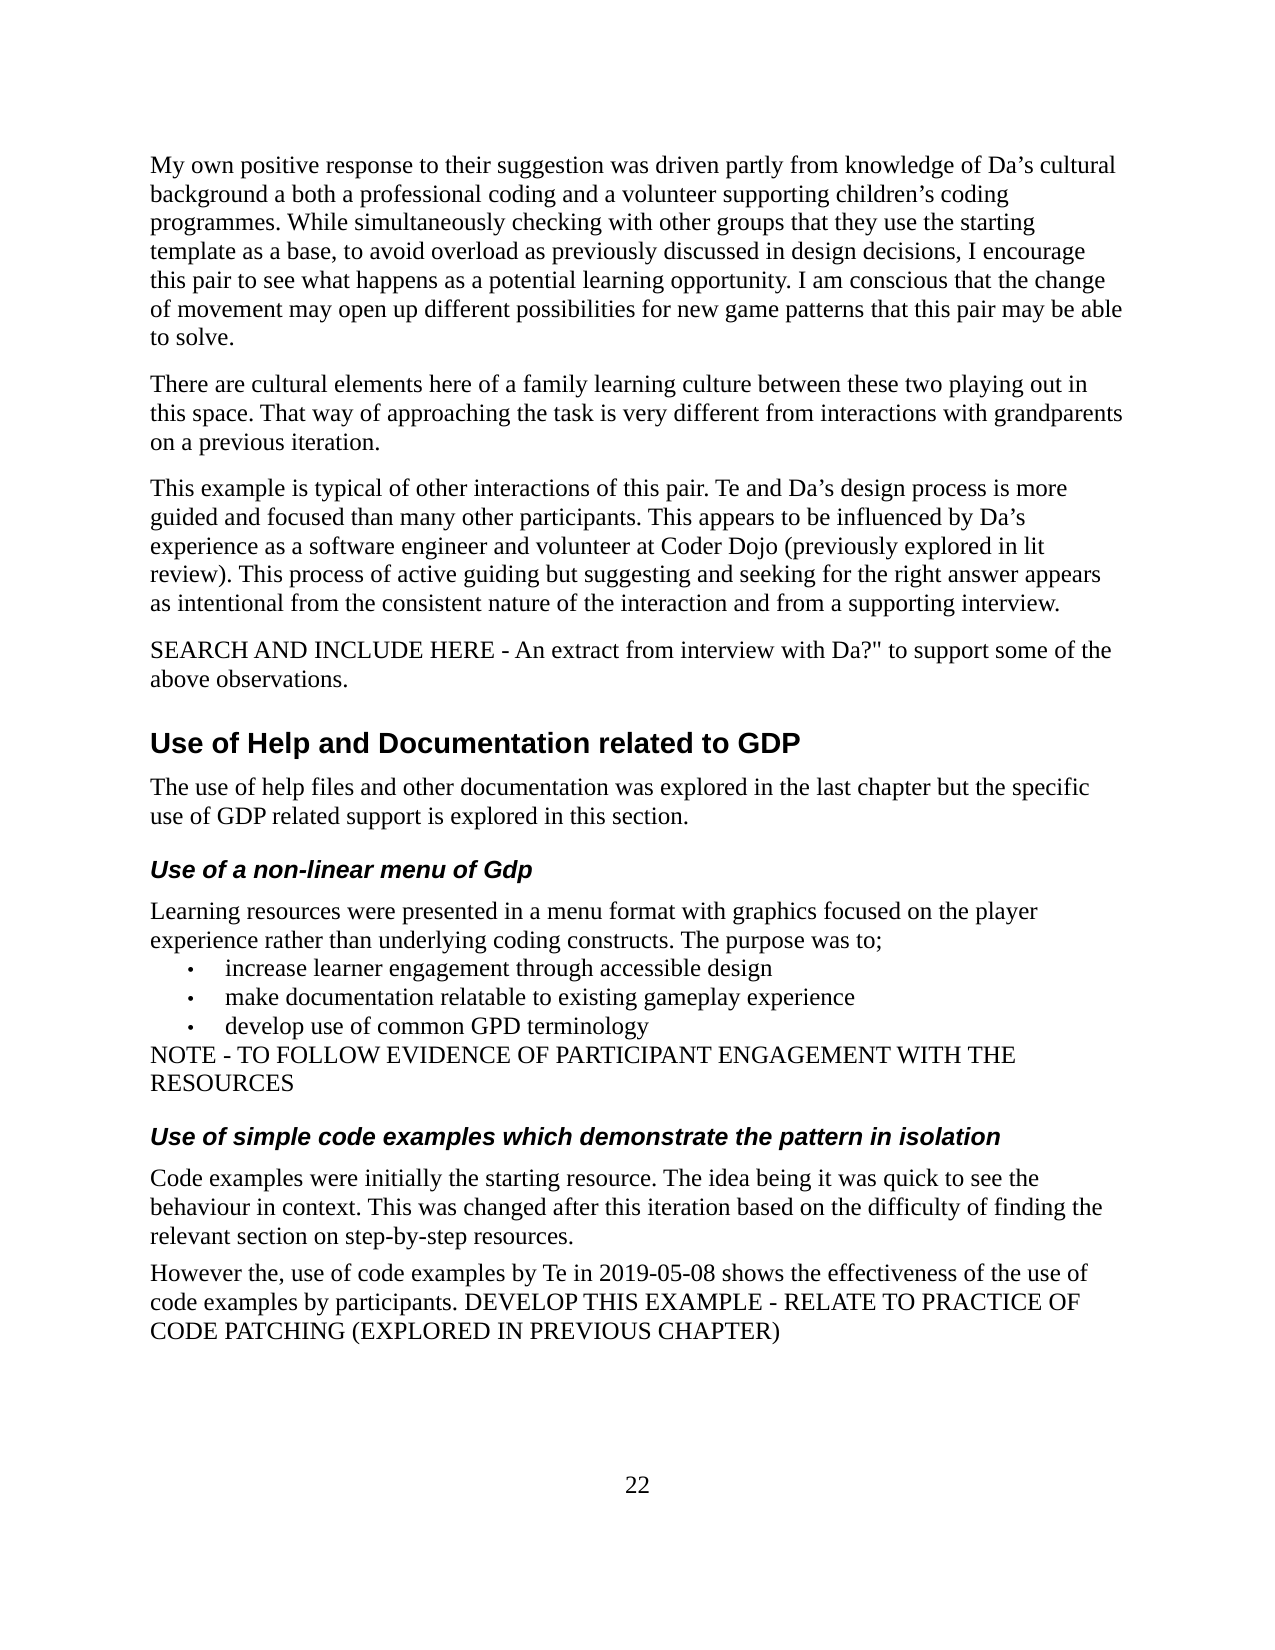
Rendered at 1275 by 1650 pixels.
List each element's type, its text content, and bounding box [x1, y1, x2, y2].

text There are cultural elements here of a family learning culture between these two playing out in this space. That way of approaching the task is very different from interactions with grandparents on a previous iteration. [150, 369, 1125, 455]
subtitle Use of a non-linear menu of Gdp [150, 855, 1125, 883]
text NOTE - TO FOLLOW EVIDENCE OF PARTICIPANT ENGAGEMENT WITH THE RESOURCES [150, 1040, 1125, 1097]
text Code examples were initially the starting resource. The idea being it was quick to see the behaviour in context. This was changed after this iteration based on the difficulty of finding the relevant section on step-by-step resources. [150, 1163, 1125, 1249]
text SEARCH AND INCLUDE HERE - An extract from interview with Da?" to support some of the above observations. [150, 635, 1125, 692]
text My own positive response to their suggestion was driven partly from knowledge of Da’s cultural background a both a professional coding and a volunteer supporting children’s coding programmes. While simultaneously checking with other groups that they use the starting template as a base, to avoid overload as previously discussed in design decisions, I encourage this pair to see what happens as a potential learning opportunity. I am conscious that the change of movement may open up different possibilities for new game patterns that this pair may be able to solve. [150, 150, 1125, 351]
subtitle Use of simple code examples which demonstrate the pattern in isolation [150, 1122, 1125, 1151]
list develop use of common GPD terminology [187, 1011, 1125, 1040]
text Learning resources were presented in a menu format with graphics focused on the player experience rather than underlying coding constructs. The purpose was to; [150, 896, 1125, 953]
list increase learner engagement through accessible design [187, 953, 1125, 982]
text This example is typical of other interactions of this pair. Te and Da’s design process is more guided and focused than many other participants. This appears to be influenced by Da’s experience as a software engineer and volunteer at Coder Dojo (previously explored in lit review). This process of active guiding but suggesting and seeking for the right answer appears as intentional from the consistent nature of the interaction and from a supporting interview. [150, 473, 1125, 617]
subtitle Use of Help and Documentation related to GDP [150, 726, 1125, 760]
text However the, use of code examples by Te in 2019-05-08 shows the effectiveness of the use of code examples by participants. DEVELOP THIS EXAMPLE - RELATE TO PRACTICE OF CODE PATCHING (EXPLORED IN PREVIOUS CHAPTER) [150, 1258, 1125, 1345]
list make documentation relatable to existing gameplay experience [187, 982, 1125, 1011]
text The use of help files and other documentation was explored in the last chapter but the specific use of GDP related support is explored in this section. [150, 772, 1125, 830]
